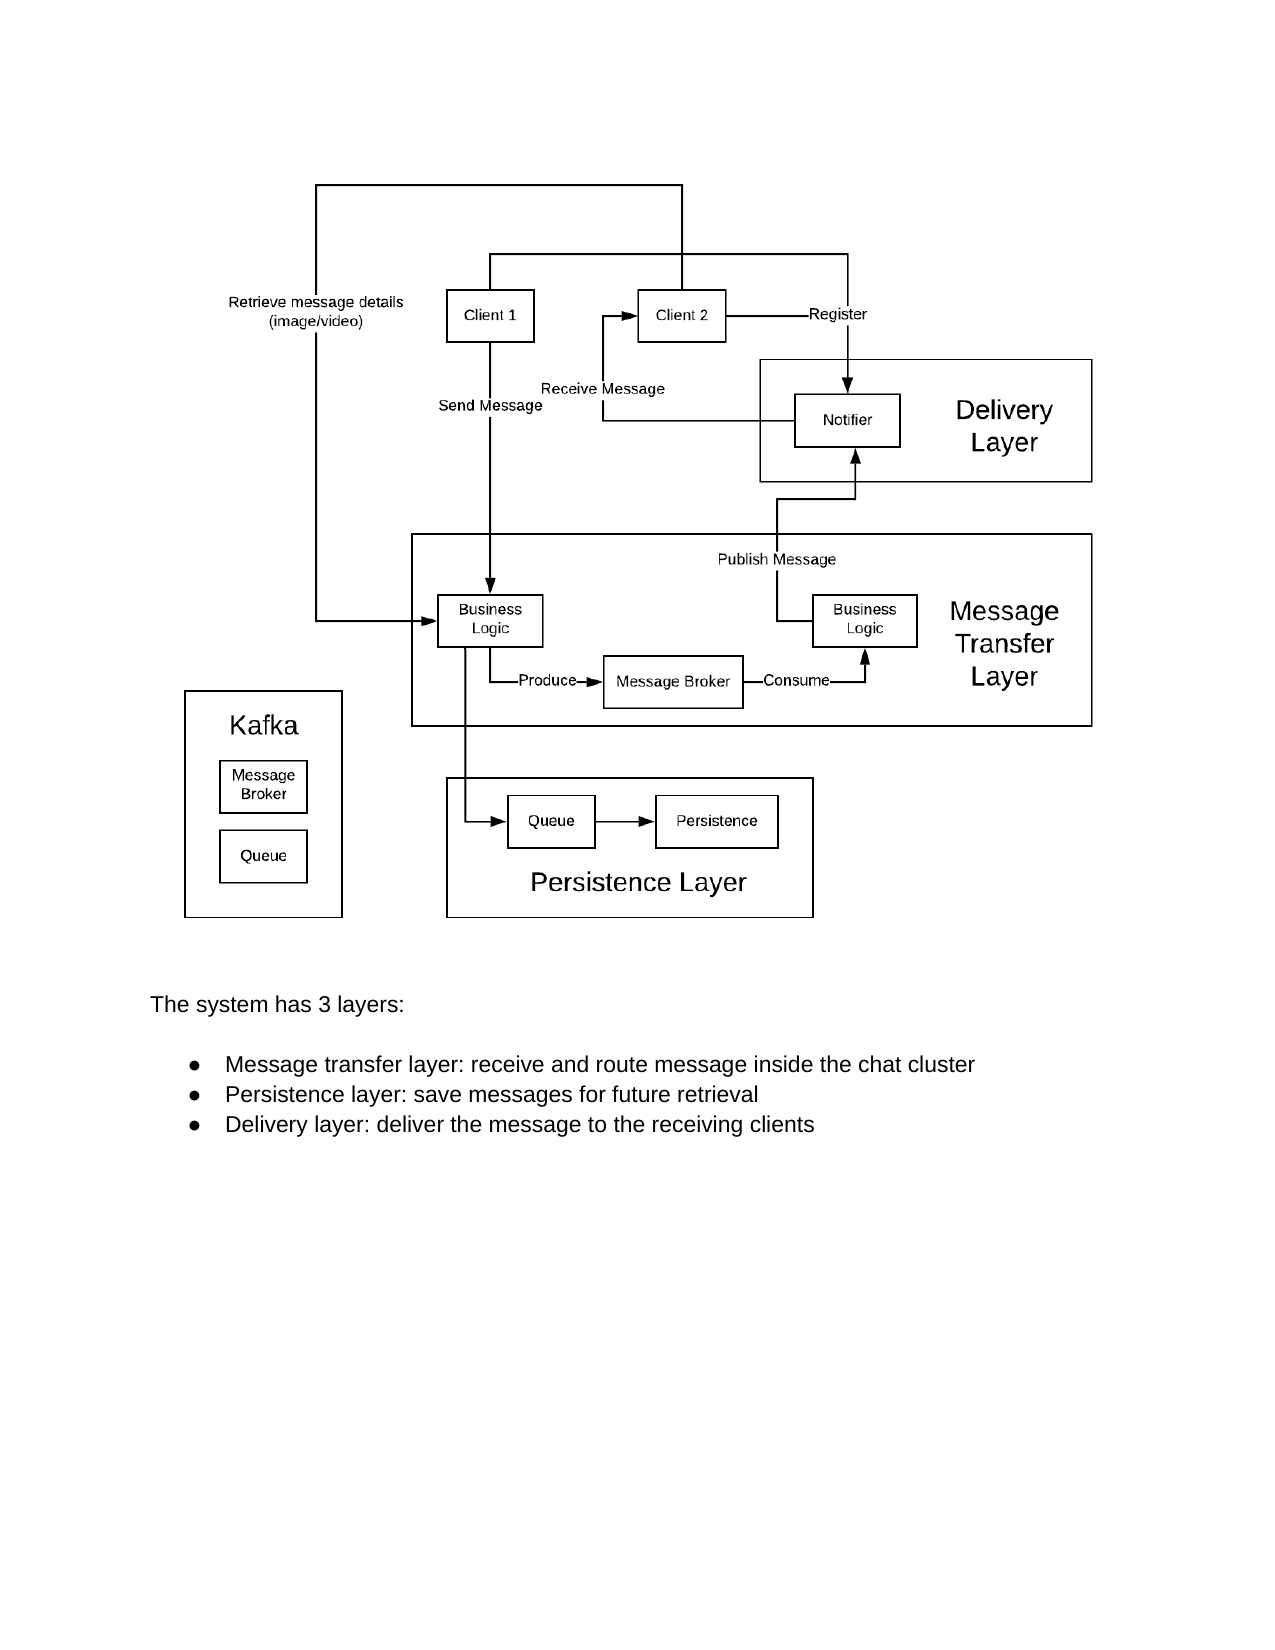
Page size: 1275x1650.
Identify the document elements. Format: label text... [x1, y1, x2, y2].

picture [150, 150, 1125, 952]
list Delivery layer: deliver the message to the receiving clients [187, 1111, 1125, 1138]
list Message transfer layer: receive and route message inside the chat cluster [187, 1051, 1125, 1077]
text The system has 3 layers: [150, 991, 1125, 1017]
list Persistence layer: save messages for future retrieval [187, 1081, 1125, 1108]
